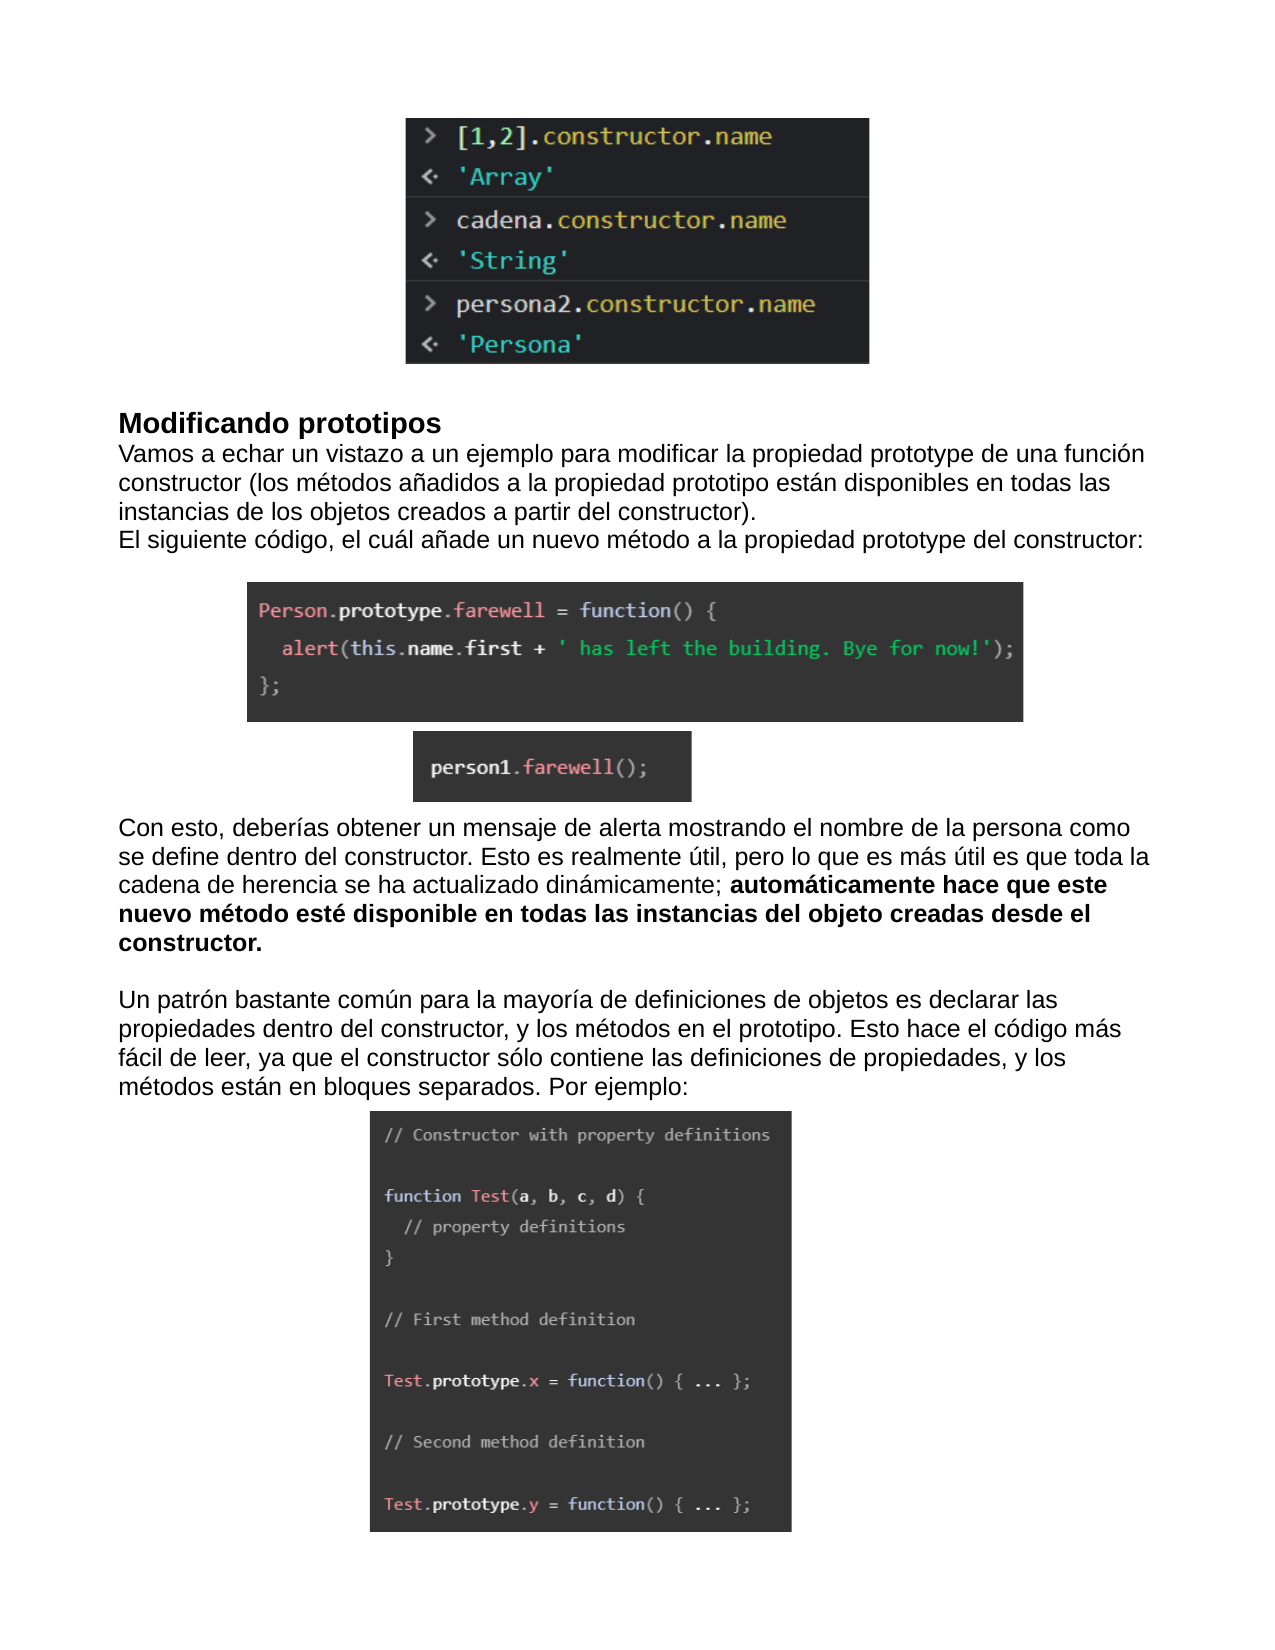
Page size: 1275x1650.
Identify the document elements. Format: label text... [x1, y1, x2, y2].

picture [405, 118, 870, 364]
picture [413, 731, 692, 802]
picture [369, 1111, 792, 1532]
text Modificando prototipos [118, 406, 1157, 439]
picture [247, 582, 1024, 722]
text El siguiente código, el cuál añade un nuevo método a la propiedad prototype del constructor: [118, 525, 1157, 554]
text Un patrón bastante común para la mayoría de definiciones de objetos es declarar las propiedades dentro del constructor, y los métodos en el prototipo. Esto hace el código más fácil de leer, ya que el constructor sólo contiene las definiciones de propiedades, y los métodos están en bloques separados. Por ejemplo: [118, 985, 1157, 1100]
text Con esto, deberías obtener un mensaje de alerta mostrando el nombre de la persona como se define dentro del constructor. Esto es realmente útil, pero lo que es más útil es que toda la cadena de herencia se ha actualizado dinámicamente; automáticamente hace que este nuevo método esté disponible en todas las instancias del objeto creadas desde el constructor. [118, 813, 1157, 957]
text Vamos a echar un vistazo a un ejemplo para modificar la propiedad prototype de una función constructor (los métodos añadidos a la propiedad prototipo están disponibles en todas las instancias de los objetos creados a partir del constructor). [118, 439, 1157, 525]
